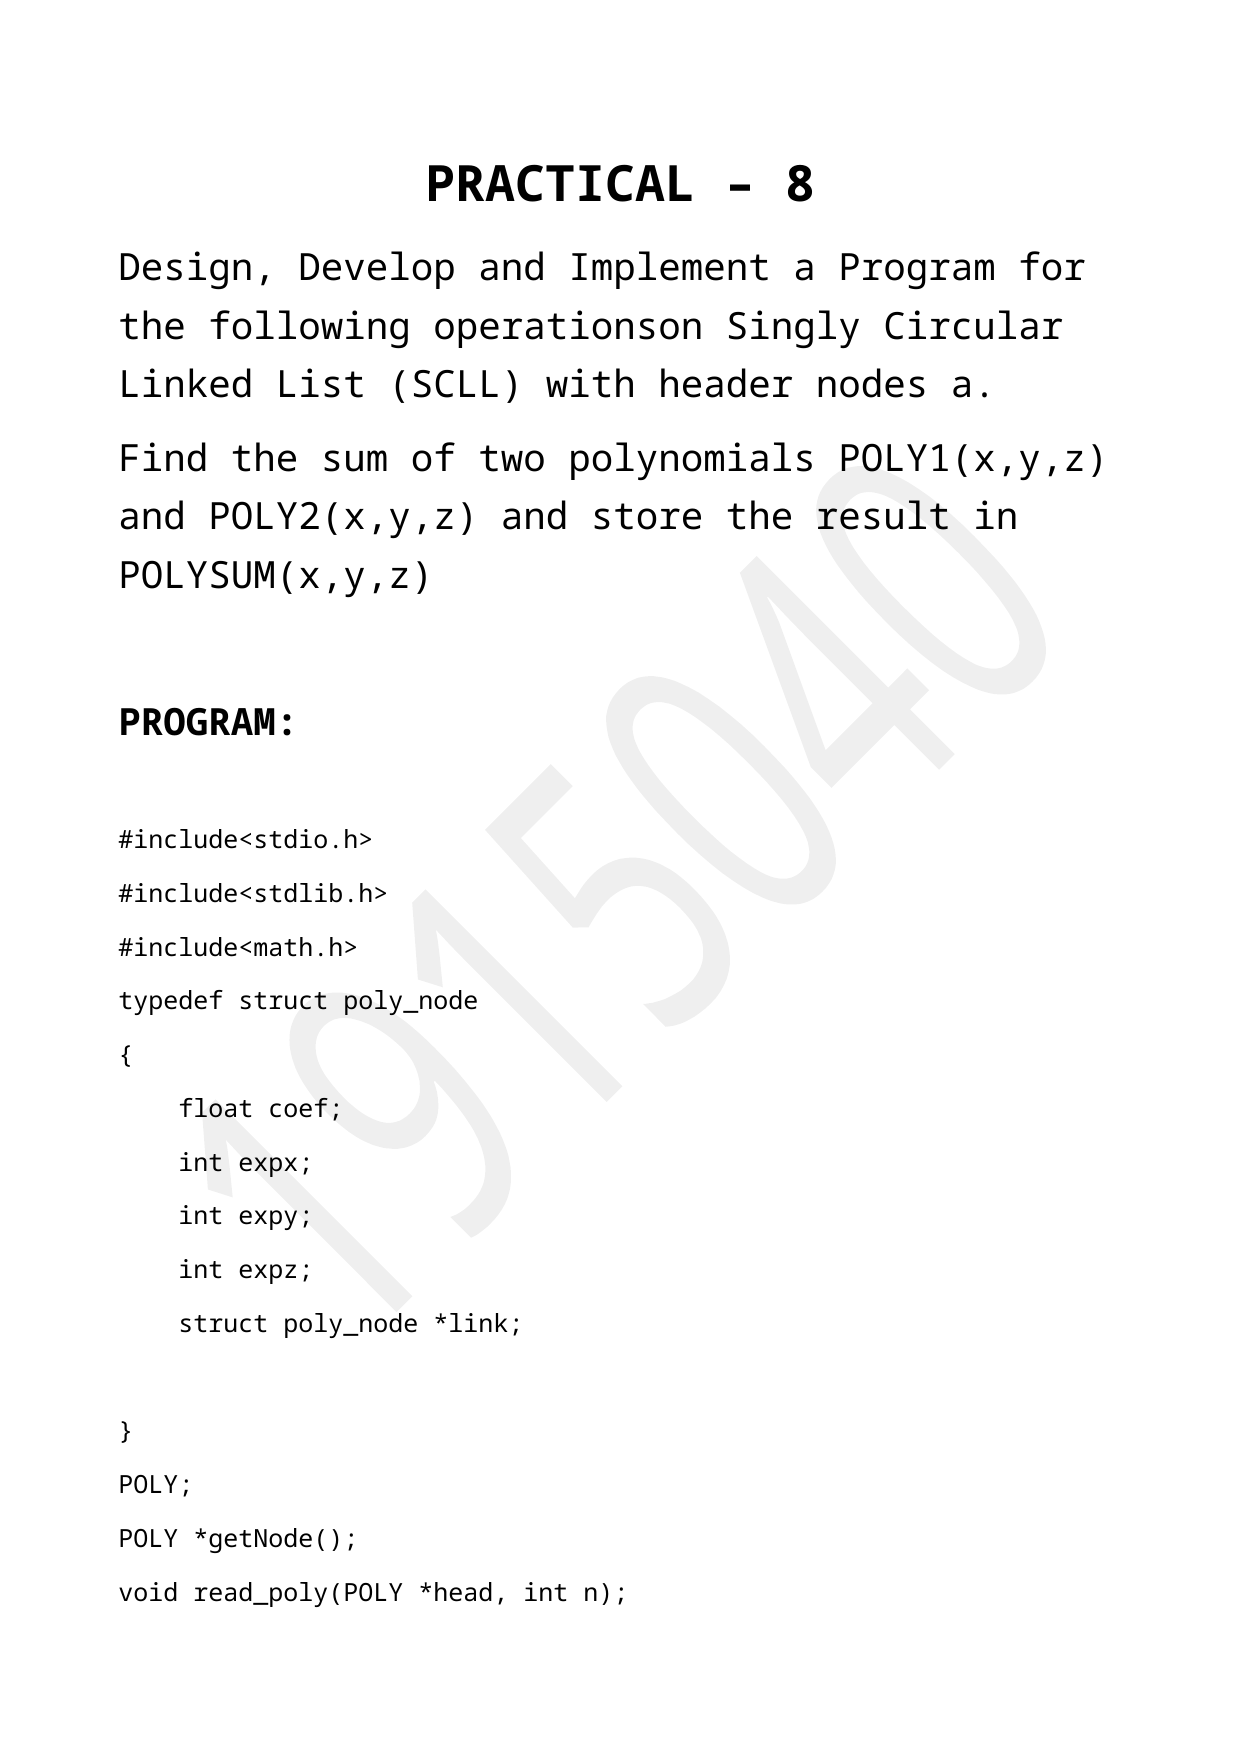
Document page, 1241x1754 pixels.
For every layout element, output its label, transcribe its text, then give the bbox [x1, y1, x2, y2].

text } [118, 1413, 1122, 1447]
text #include<math.h> [118, 929, 416, 963]
text [724, 929, 1122, 963]
text [370, 1252, 1122, 1286]
text void read_poly(POLY *head, int n); [118, 1574, 1122, 1608]
text [316, 1037, 416, 1071]
text [696, 983, 1122, 1017]
text [911, 695, 1122, 746]
text int expx; [118, 1144, 206, 1178]
text float coef; [339, 1091, 419, 1122]
text POLY *getNode(); [118, 1521, 1122, 1554]
text [633, 703, 729, 746]
text #include<stdlib.h> [118, 876, 555, 909]
text [875, 726, 914, 746]
text POLY; [118, 1467, 1122, 1501]
text int expx; [505, 1144, 1122, 1178]
text [700, 822, 809, 856]
text [826, 822, 1122, 856]
text int expy; [118, 1198, 315, 1232]
text float coef; [435, 1091, 469, 1124]
text int expx; [227, 1144, 261, 1178]
text #include<stdio.h> [118, 822, 507, 856]
text PROGRAM: [118, 695, 613, 746]
text [467, 929, 703, 963]
text struct poly_node *link; [118, 1306, 1122, 1339]
text typedef struct poly_node [118, 983, 520, 1017]
text [806, 695, 871, 746]
text Find the sum of two polynomials POLY1(x,y,z) and POLY2(x,y,z) and store the result in POLYSUM(x,y,z) [118, 431, 1122, 599]
text [601, 886, 680, 909]
text [556, 876, 590, 897]
text [316, 1198, 474, 1232]
text { [118, 1037, 296, 1071]
text [575, 1037, 1122, 1071]
text [681, 876, 1122, 909]
text [483, 1198, 1122, 1232]
text [521, 983, 688, 1017]
text Design, Develop and Implement a Program for the following operationson Singly Circular Linked List (SCLL) with header nodes a. [118, 241, 1122, 409]
text PRACTICAL – 8 [118, 148, 1122, 216]
text float coef; [118, 1091, 337, 1124]
text int expx; [262, 1144, 485, 1178]
text [425, 1037, 574, 1071]
text [437, 933, 466, 963]
text [522, 822, 700, 856]
text [704, 695, 802, 746]
text int expz; [118, 1252, 369, 1286]
text float coef; [474, 1091, 1122, 1124]
